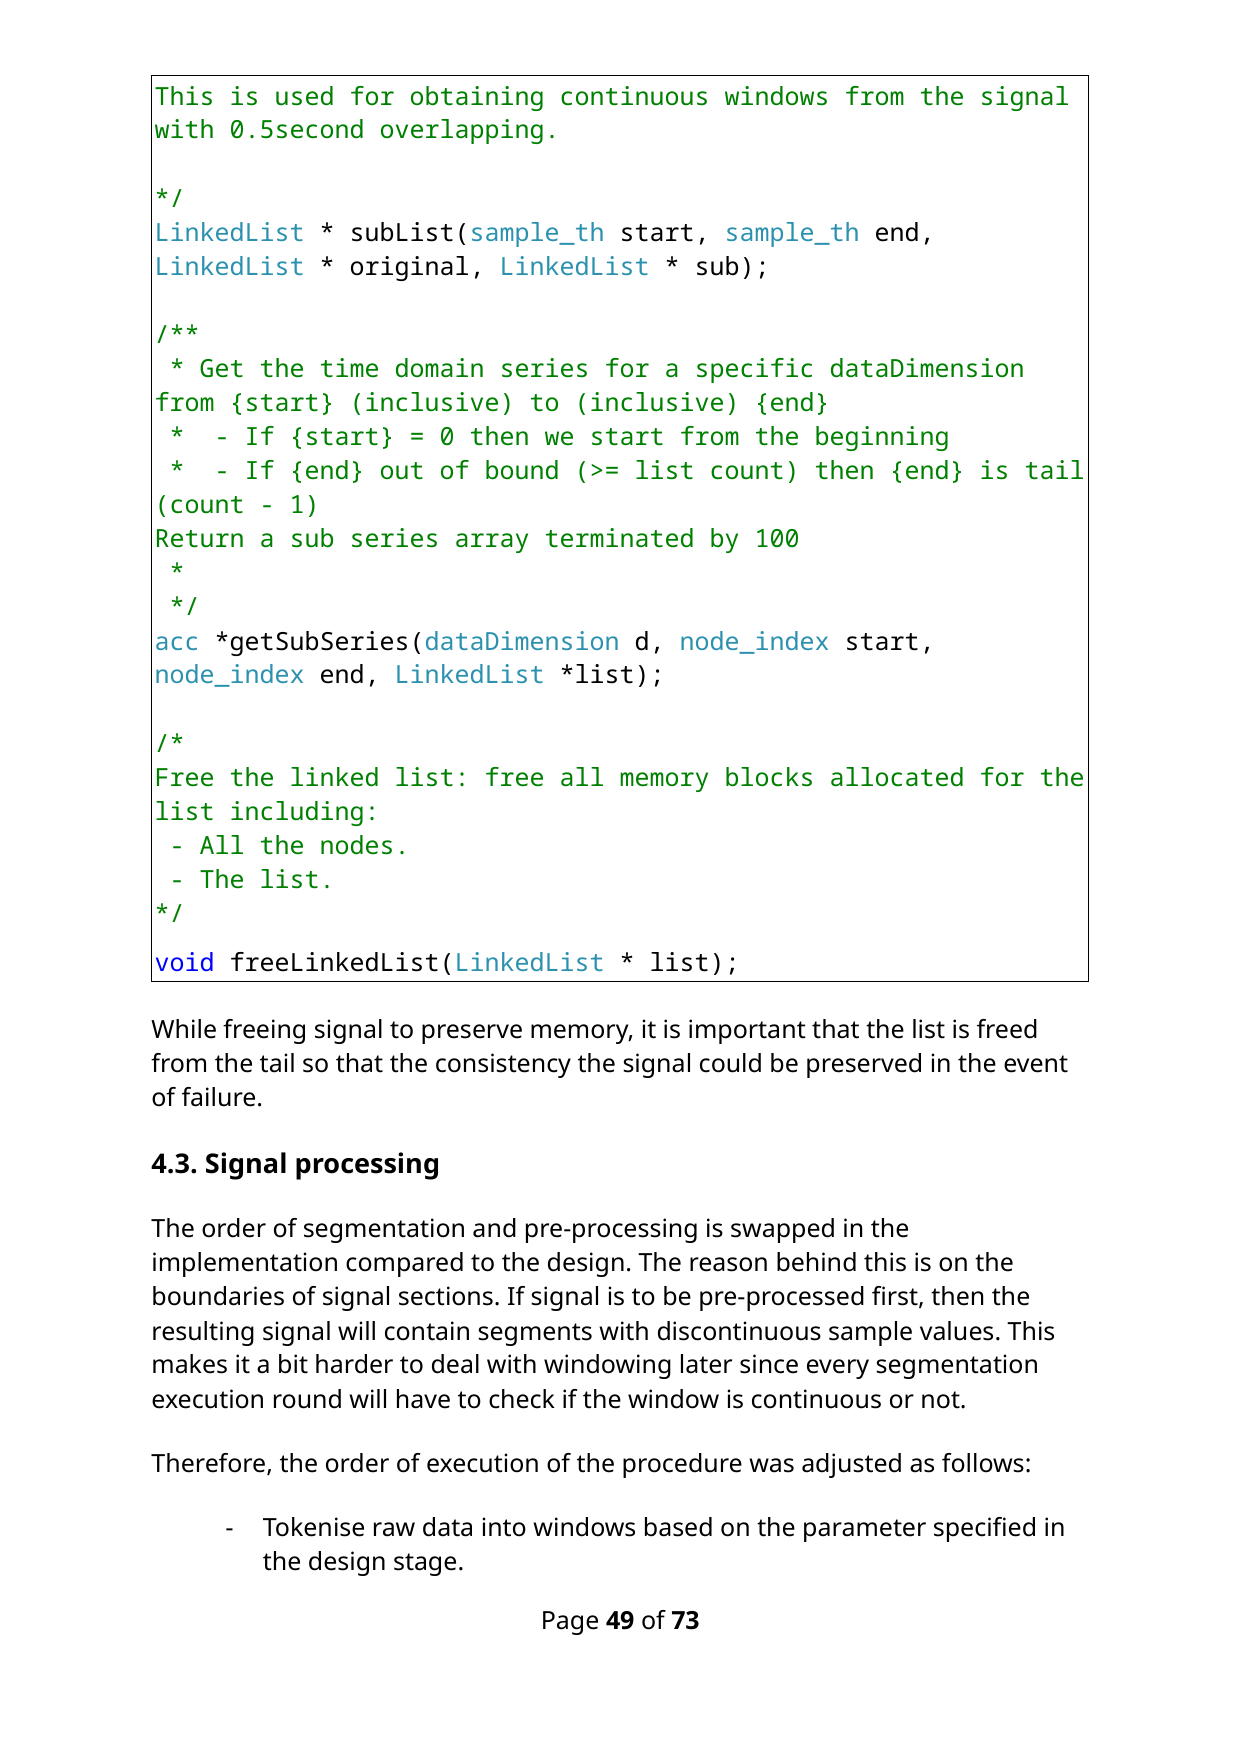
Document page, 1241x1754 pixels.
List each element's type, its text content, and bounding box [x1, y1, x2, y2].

text Therefore, the order of execution of the procedure was adjusted as follows: [151, 1445, 1089, 1479]
text */ [152, 892, 1088, 930]
text Free the linked list: free all memory blocks allocated for the list including: [152, 756, 1088, 824]
text /* [152, 722, 1088, 756]
text LinkedList * subList(sample_th start, sample_th end, LinkedList * original, LinkedList * sub); [152, 211, 1088, 282]
text */ [152, 586, 1088, 620]
text * - If {start} = 0 then we start from the beginning [152, 416, 1088, 450]
text */ [152, 177, 1088, 211]
text Return a sub series array terminated by 100 [152, 518, 1088, 552]
text The order of segmentation and pre-processing is swapped in the implementation compared to the design. The reason behind this is on the boundaries of signal sections. If signal is to be pre-processed first, then the resulting signal will contain segments with discontinuous sample values. This makes it a bit harder to deal with windowing later since every segmentation execution round will have to check if the window is continuous or not. [151, 1211, 1089, 1415]
text void freeLinkedList(LinkedList * list); [152, 942, 1088, 981]
text acc *getSubSeries(dataDimension d, node_index start, node_index end, LinkedList *list); [152, 620, 1088, 691]
list Tokenise raw data into windows based on the parameter specified in the design stage. [225, 1509, 1089, 1577]
text This is used for obtaining continuous windows from the signal with 0.5second overlapping. [152, 76, 1088, 146]
text - All the nodes. [152, 824, 1088, 858]
text While freeing signal to preserve memory, it is important that the list is freed from the tail so that the consistency the signal could be preserved in the event of failure. [151, 1012, 1089, 1114]
text - The list. [152, 858, 1088, 892]
text * Get the time domain series for a specific dataDimension from {start} (inclusive) to (inclusive) {end} [152, 347, 1088, 416]
text /** [152, 313, 1088, 347]
text * [152, 552, 1088, 586]
text 4.3. Signal processing [151, 1144, 1089, 1181]
text * - If {end} out of bound (>= list count) then {end} is tail (count - 1) [152, 450, 1088, 518]
